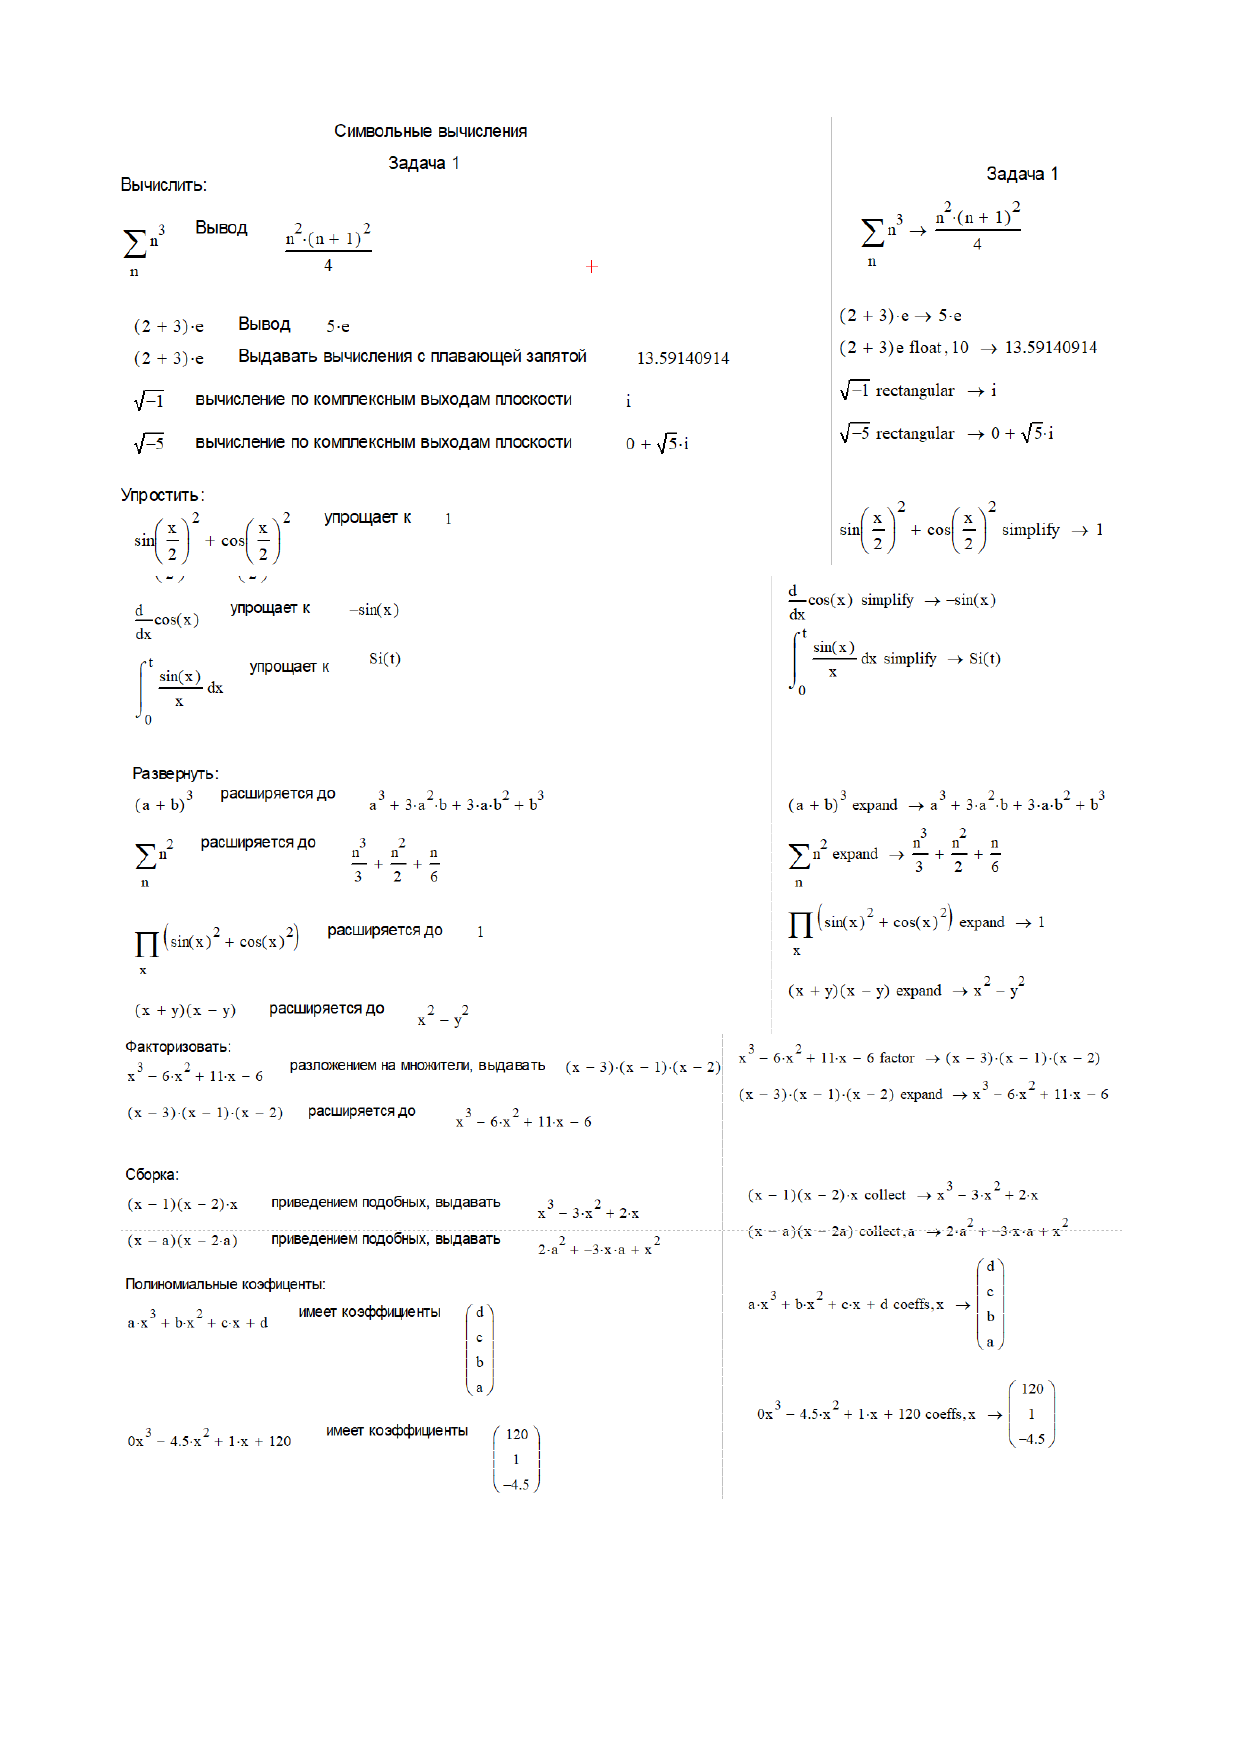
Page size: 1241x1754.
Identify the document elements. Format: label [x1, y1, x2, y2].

picture [105, 117, 1109, 565]
picture [119, 576, 1124, 1499]
